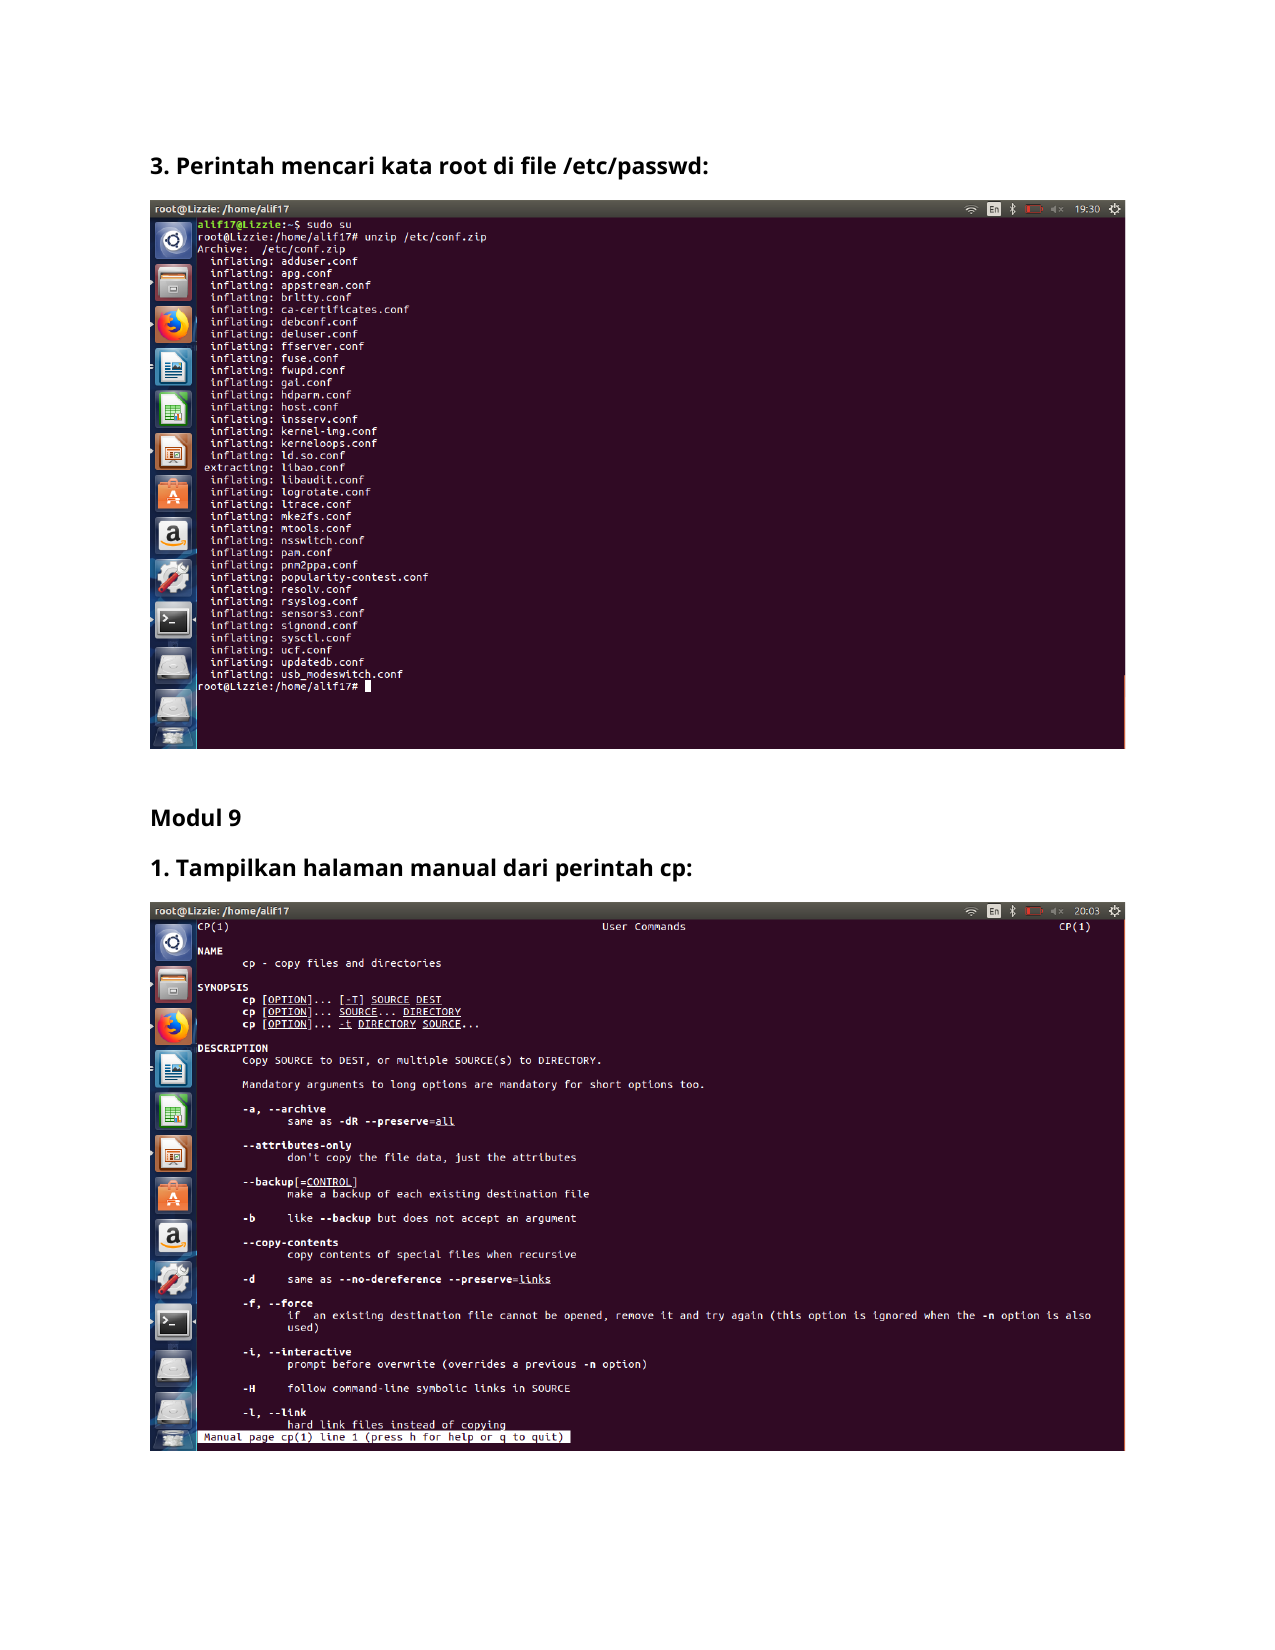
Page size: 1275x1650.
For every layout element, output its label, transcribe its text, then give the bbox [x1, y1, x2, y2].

text 1. Tampilkan halaman manual dari perintah cp: [150, 852, 1125, 883]
picture [150, 902, 1125, 1451]
text Modul 9 [150, 801, 1125, 833]
picture [150, 200, 1125, 749]
text 3. Perintah mencari kata root di file /etc/passwd: [150, 150, 1125, 181]
